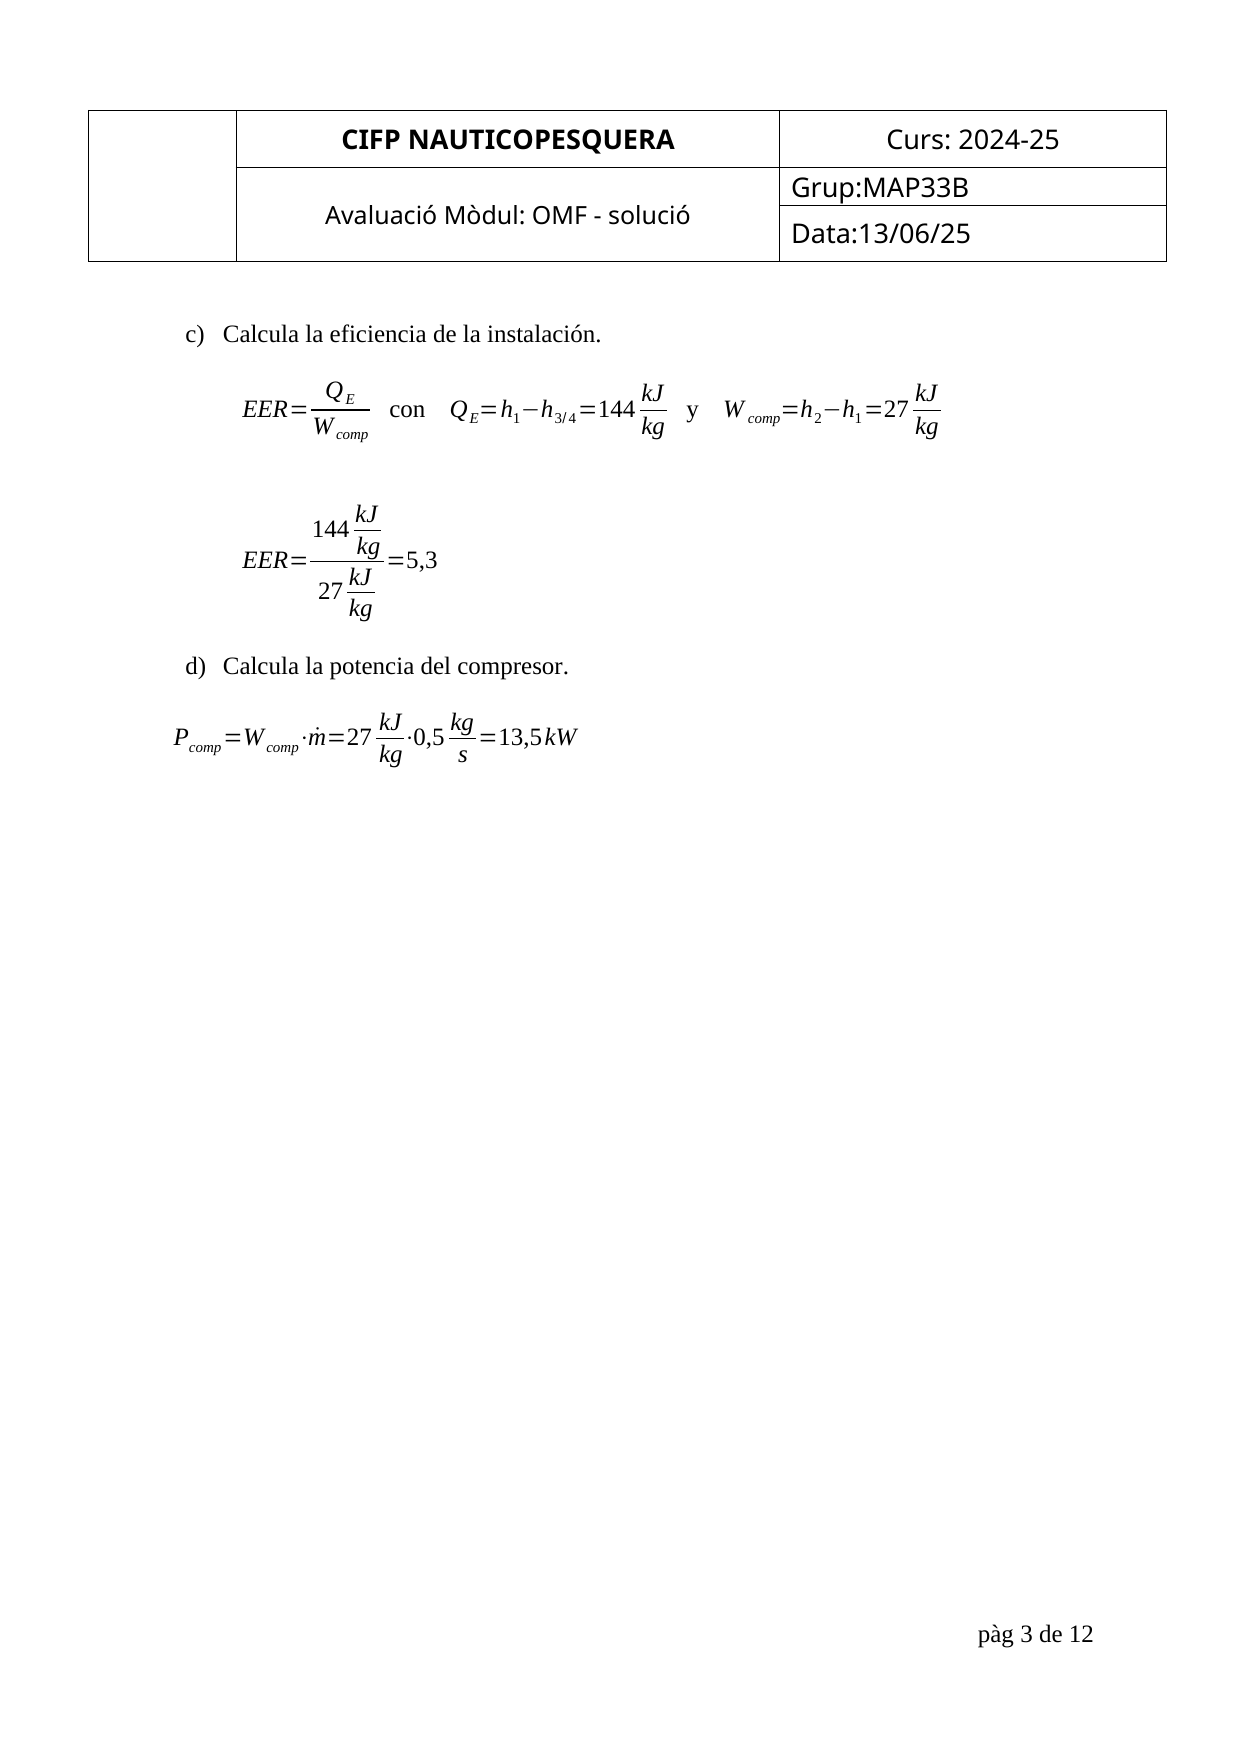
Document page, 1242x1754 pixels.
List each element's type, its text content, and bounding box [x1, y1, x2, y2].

list Calcula la potencia del compresor. [185, 651, 1094, 680]
list Calcula la eficiencia de la instalación. [185, 319, 1094, 348]
text con y [148, 377, 1094, 443]
